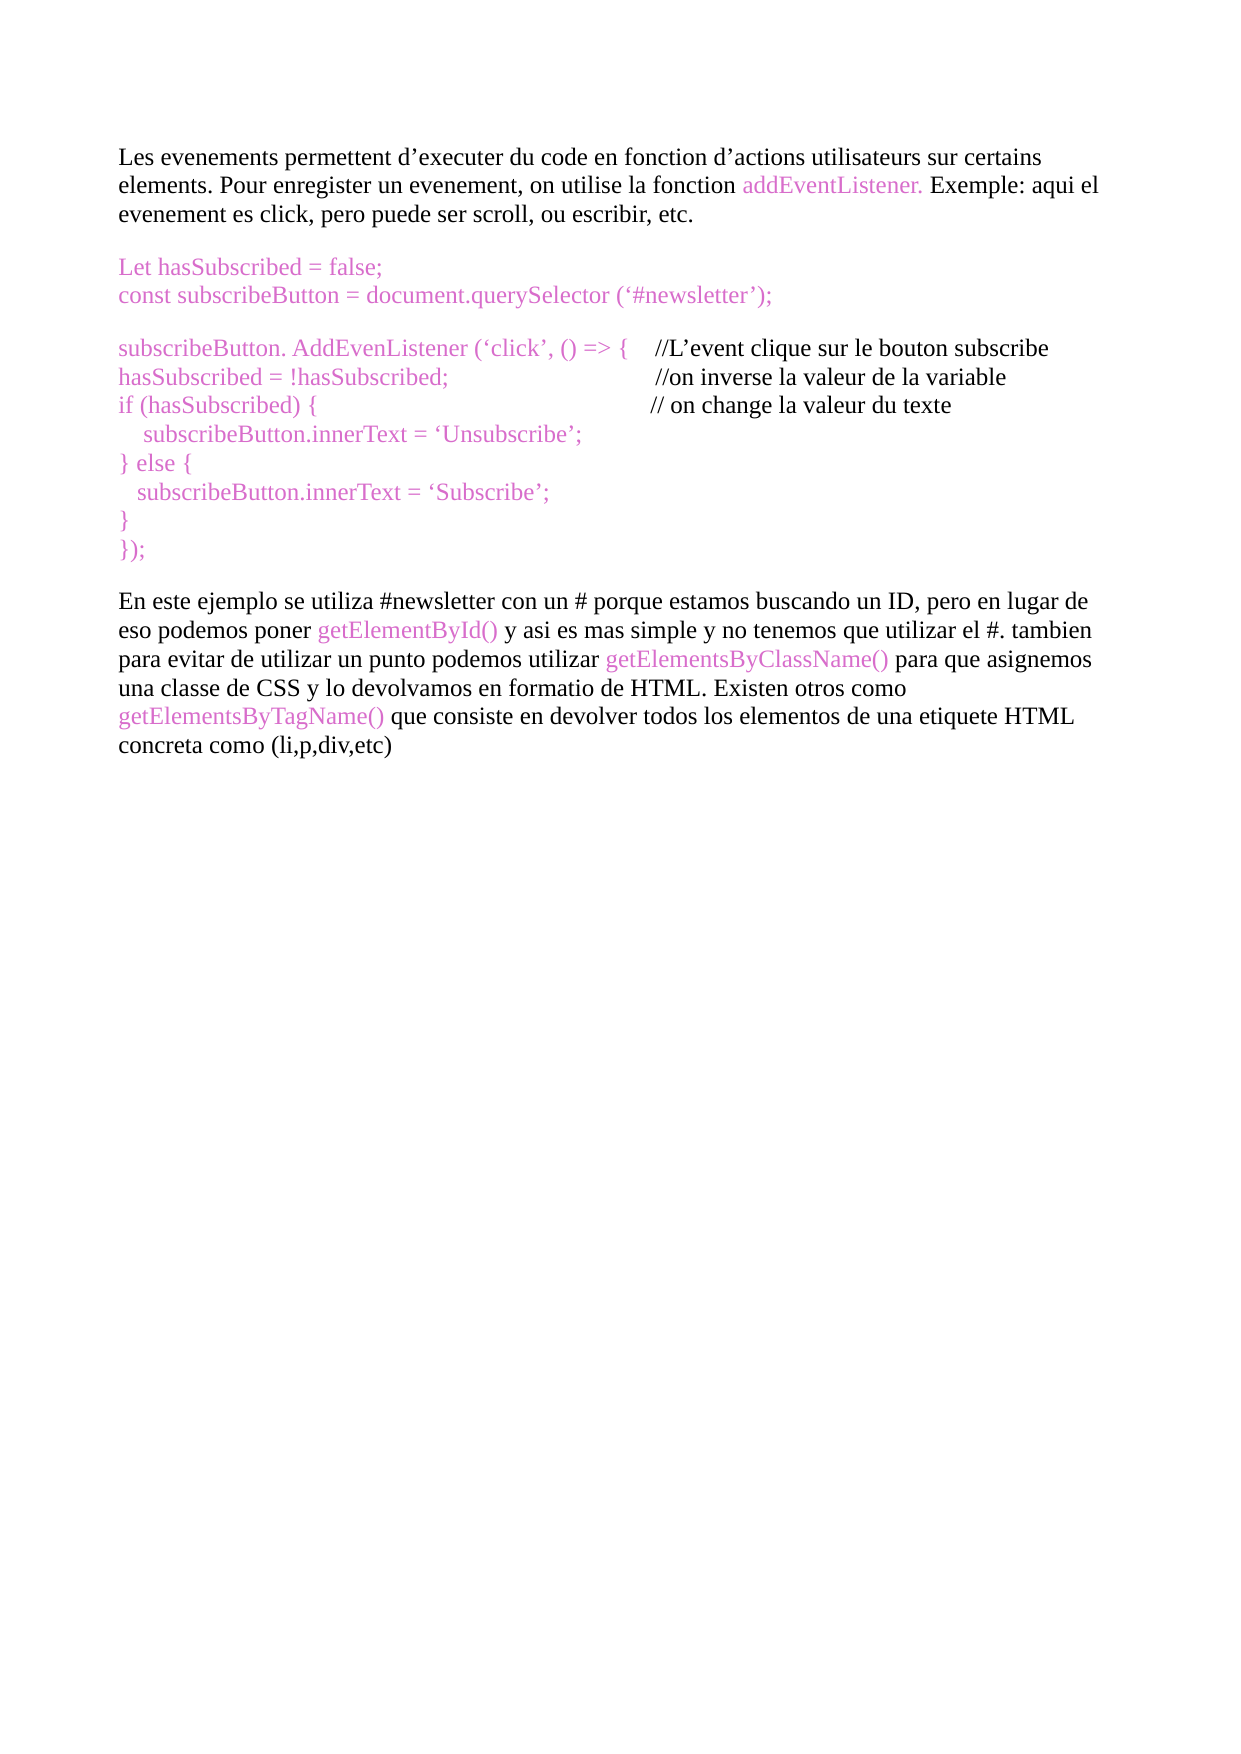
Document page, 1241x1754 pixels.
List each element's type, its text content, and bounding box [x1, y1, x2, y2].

text En este ejemplo se utiliza #newsletter con un # porque estamos buscando un ID, pero en lugar de eso podemos poner getElementById() y asi es mas simple y no tenemos que utilizar el #. tambien para evitar de utilizar un punto podemos utilizar getElementsByClassName() para que asignemos una classe de CSS y lo devolvamos en formatio de HTML. Existen otros como getElementsByTagName() que consiste en devolver todos los elementos de una etiquete HTML concreta como (li,p,div,etc) [118, 586, 1122, 759]
text Let hasSubscribed = false; [118, 252, 1122, 280]
text if (hasSubscribed) { // on change la valeur du texte [118, 390, 1122, 419]
text subscribeButton. AddEvenListener (‘click’, () => { //L’event clique sur le bouton subscribe [118, 333, 1122, 362]
text } [118, 505, 1122, 534]
text subscribeButton.innerText = ‘Subscribe’; [118, 477, 1122, 505]
text hasSubscribed = !hasSubscribed; //on inverse la valeur de la variable [118, 362, 1122, 390]
text Les evenements permettent d’executer du code en fonction d’actions utilisateurs sur certains elements. Pour enregister un evenement, on utilise la fonction addEventListener. Exemple: aqui el evenement es click, pero puede ser scroll, ou escribir, etc. [118, 142, 1122, 228]
text subscribeButton.innerText = ‘Unsubscribe’; [118, 419, 1122, 448]
text } else { [118, 448, 1122, 477]
text }); [118, 534, 1122, 563]
text const subscribeButton = document.querySelector (‘#newsletter’); [118, 280, 1122, 309]
